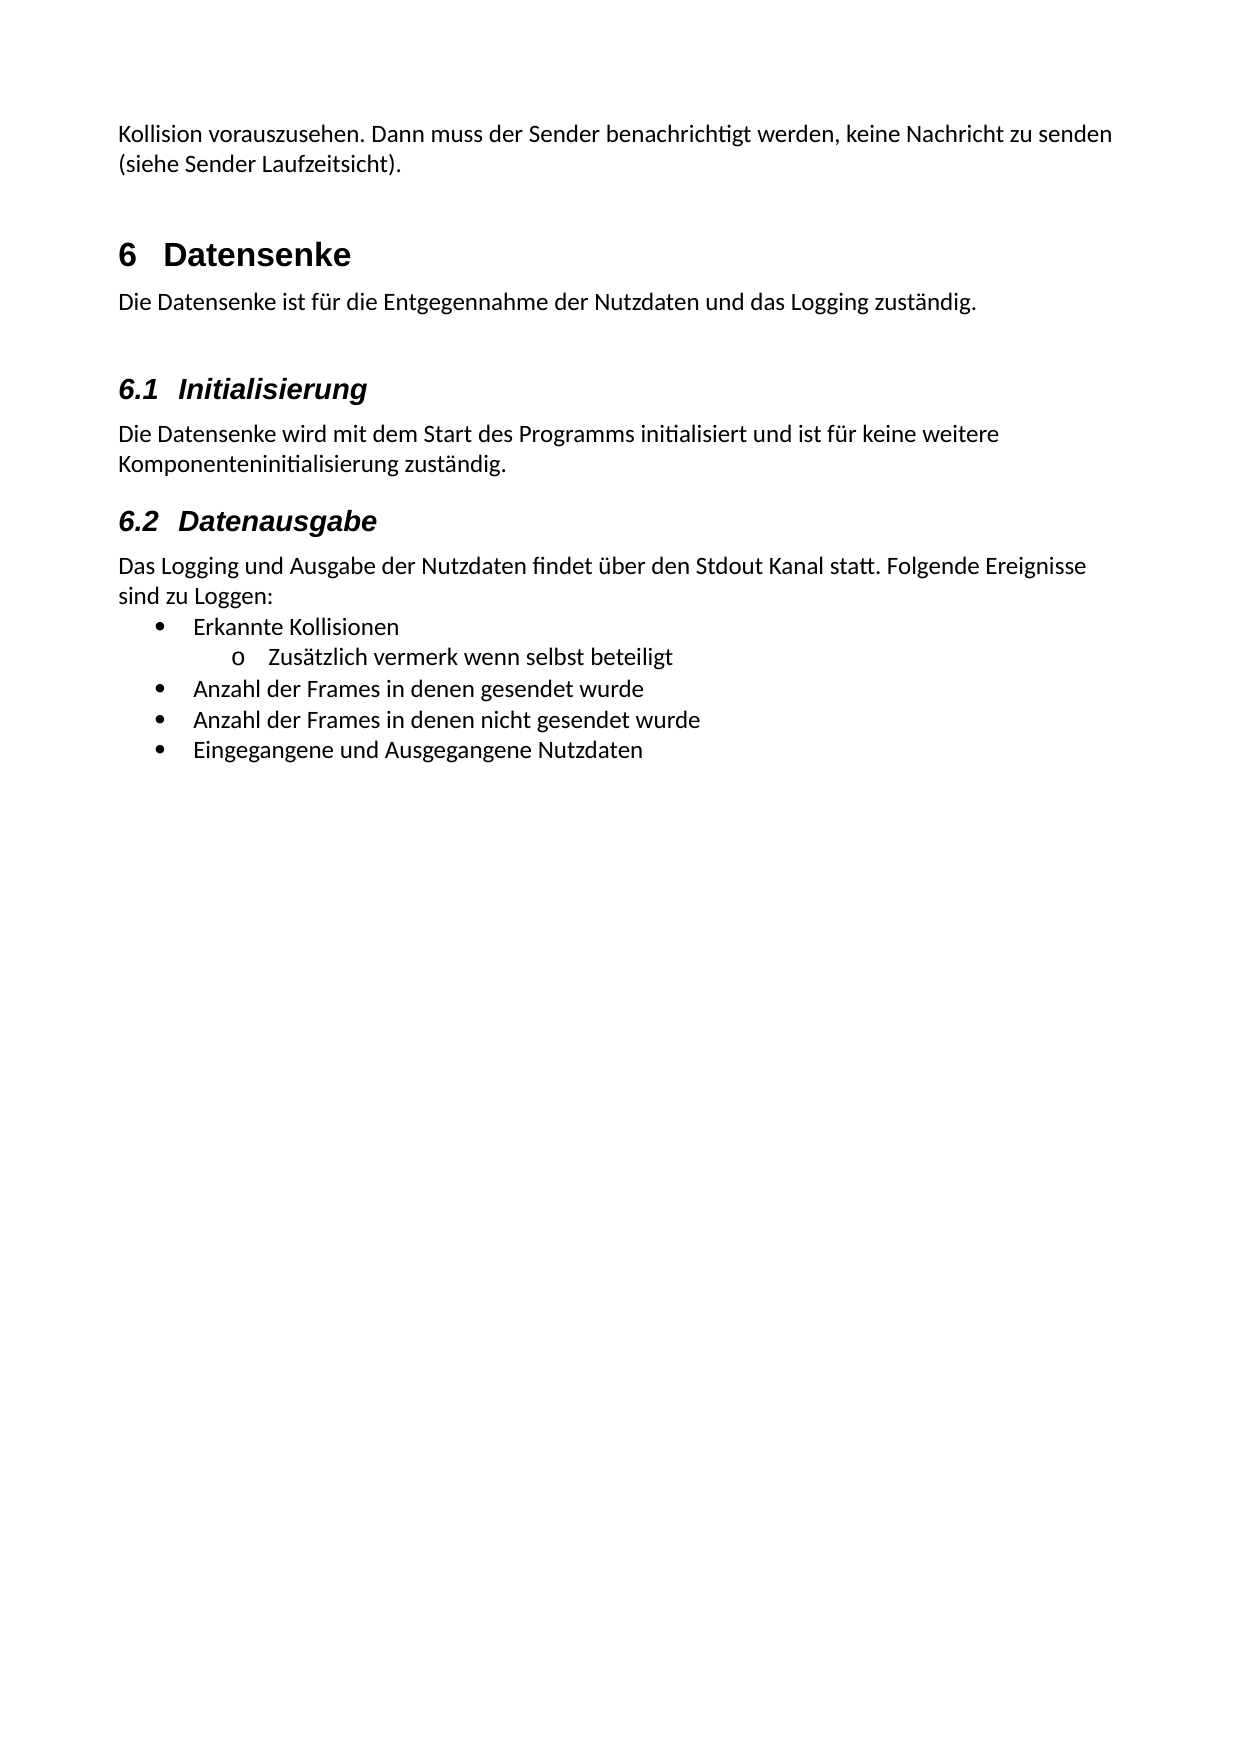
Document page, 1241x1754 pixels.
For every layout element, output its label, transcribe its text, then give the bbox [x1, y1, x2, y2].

text Das Logging und Ausgabe der Nutzdaten findet über den Stdout Kanal statt. Folgende Ereignisse sind zu Loggen: [118, 550, 1122, 611]
list Anzahl der Frames in denen gesendet wurde [156, 673, 1122, 704]
list Zusätzlich vermerk wenn selbst beteiligt [231, 642, 1122, 673]
text Kollision vorauszusehen. Dann muss der Sender benachrichtigt werden, keine Nachricht zu senden (siehe Sender Laufzeitsicht). [118, 118, 1122, 179]
text Die Datensenke ist für die Entgegennahme der Nutzdaten und das Logging zuständig. [118, 286, 1122, 316]
text Die Datensenke wird mit dem Start des Programms initialisiert und ist für keine weitere Komponenteninitialisierung zuständig. [118, 418, 1122, 479]
subtitle Datensenke [118, 235, 1122, 273]
list Anzahl der Frames in denen nicht gesendet wurde [156, 704, 1122, 734]
list Erkannte Kollisionen [156, 611, 1122, 642]
list Eingegangene und Ausgegangene Nutzdaten [156, 734, 1122, 765]
subtitle Initialisierung [118, 372, 1122, 405]
subtitle Datenausgabe [118, 504, 1122, 537]
